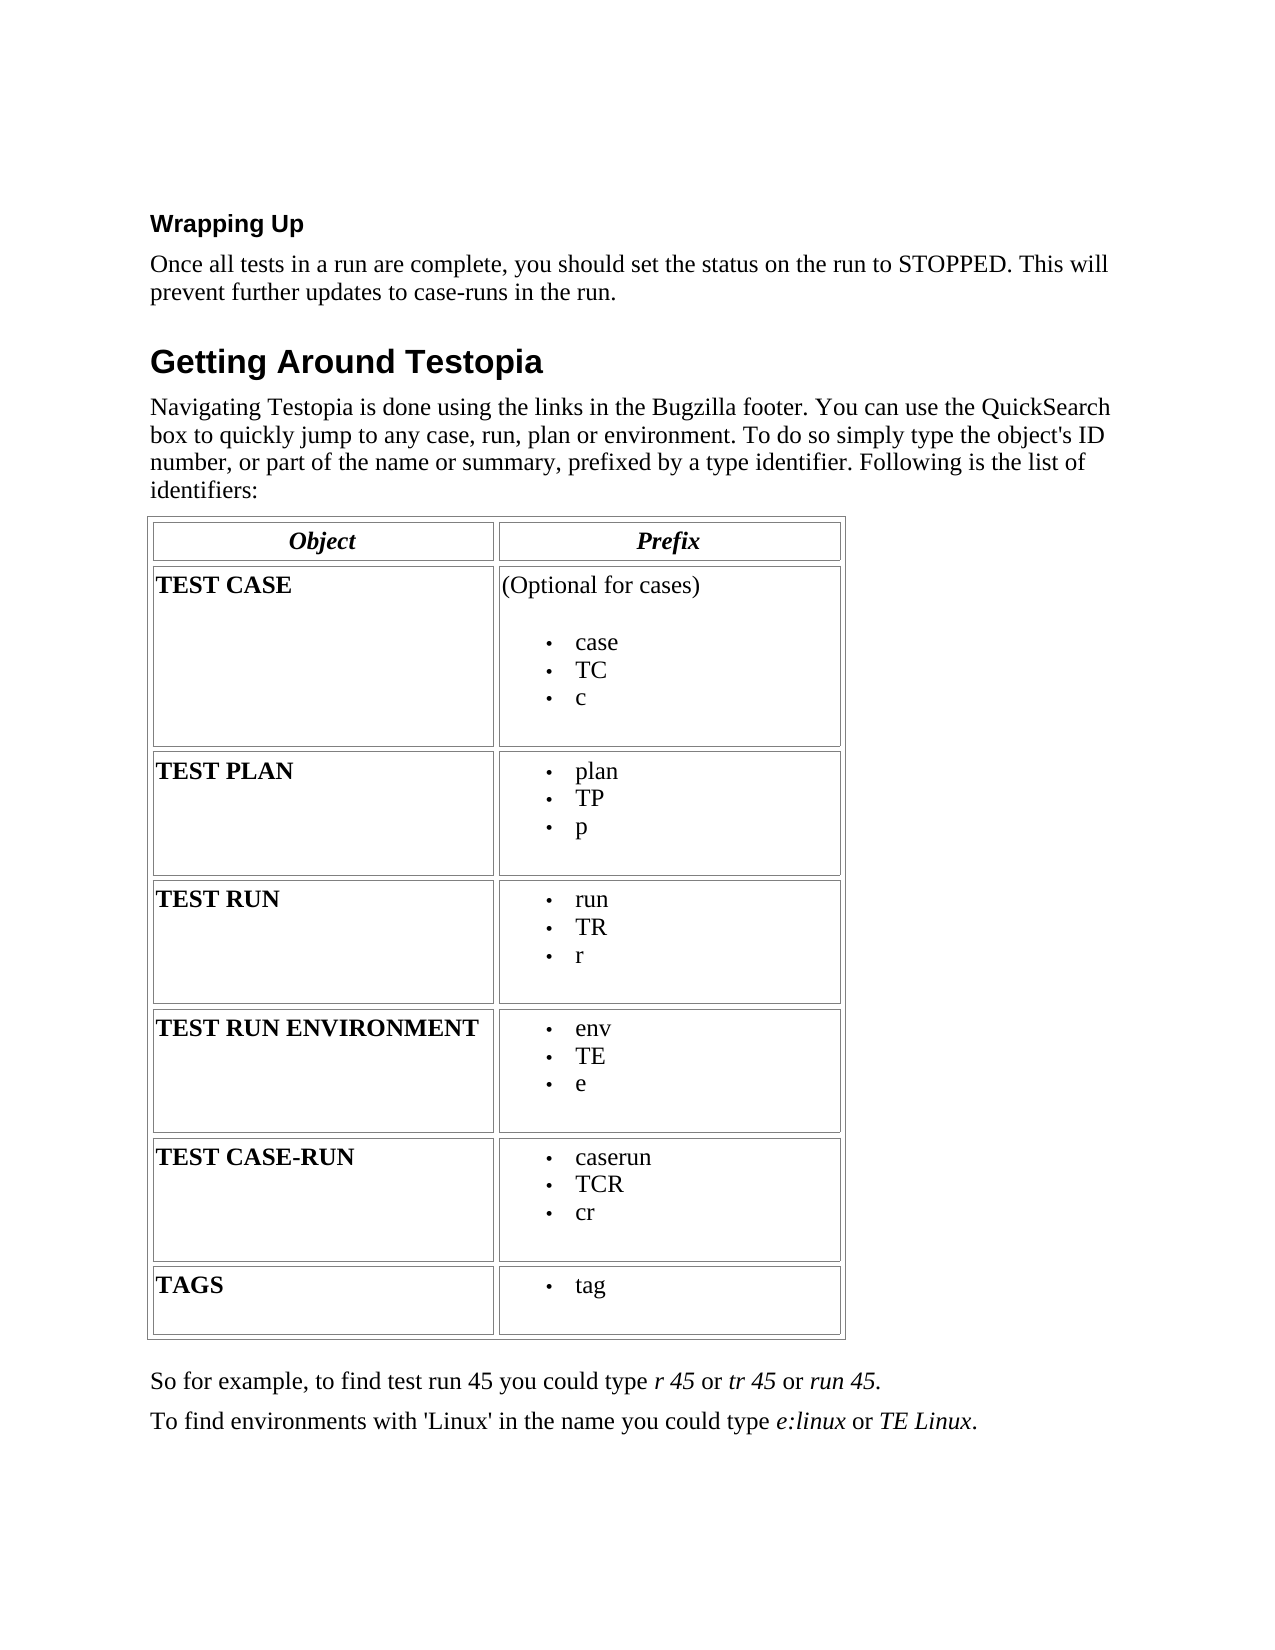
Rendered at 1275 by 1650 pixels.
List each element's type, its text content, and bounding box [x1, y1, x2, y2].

table_cell (Optional for cases) case TC c [496, 560, 842, 746]
table_cell tag [496, 1261, 842, 1334]
table_header Object [150, 517, 496, 560]
table_cell TEST RUN [150, 875, 496, 1003]
table_cell TEST PLAN [150, 746, 496, 875]
text To find environments with 'Linux' in the name you could type e:linux or TE Linux. [150, 1407, 1125, 1435]
table_cell TAGS [150, 1261, 496, 1334]
table_cell caserun TCR cr [496, 1132, 842, 1261]
table_cell TEST RUN ENVIRONMENT [150, 1003, 496, 1132]
text Navigating Testopia is done using the links in the Bugzilla footer. You can use the QuickSearch box to quickly jump to any case, run, plan or environment. To do so simply type the object's ID number, or part of the name or summary, prefixed by a type identifier. Following is the list of identifiers: [150, 393, 1125, 504]
subtitle Getting Around Testopia [150, 343, 1125, 381]
table_header Prefix [496, 517, 842, 560]
table_cell run TR r [496, 875, 842, 1003]
text So for example, to find test run 45 you could type r 45 or tr 45 or run 45. [150, 1339, 1125, 1395]
table_cell env TE e [496, 1003, 842, 1132]
text Once all tests in a run are complete, you should set the status on the run to STOPPED. This will prevent further updates to case-runs in the run. [150, 250, 1125, 306]
table_cell TEST CASE [150, 560, 496, 746]
table_cell TEST CASE-RUN [150, 1132, 496, 1261]
subtitle Wrapping Up [150, 210, 1125, 238]
table_cell plan TP p [496, 746, 842, 875]
